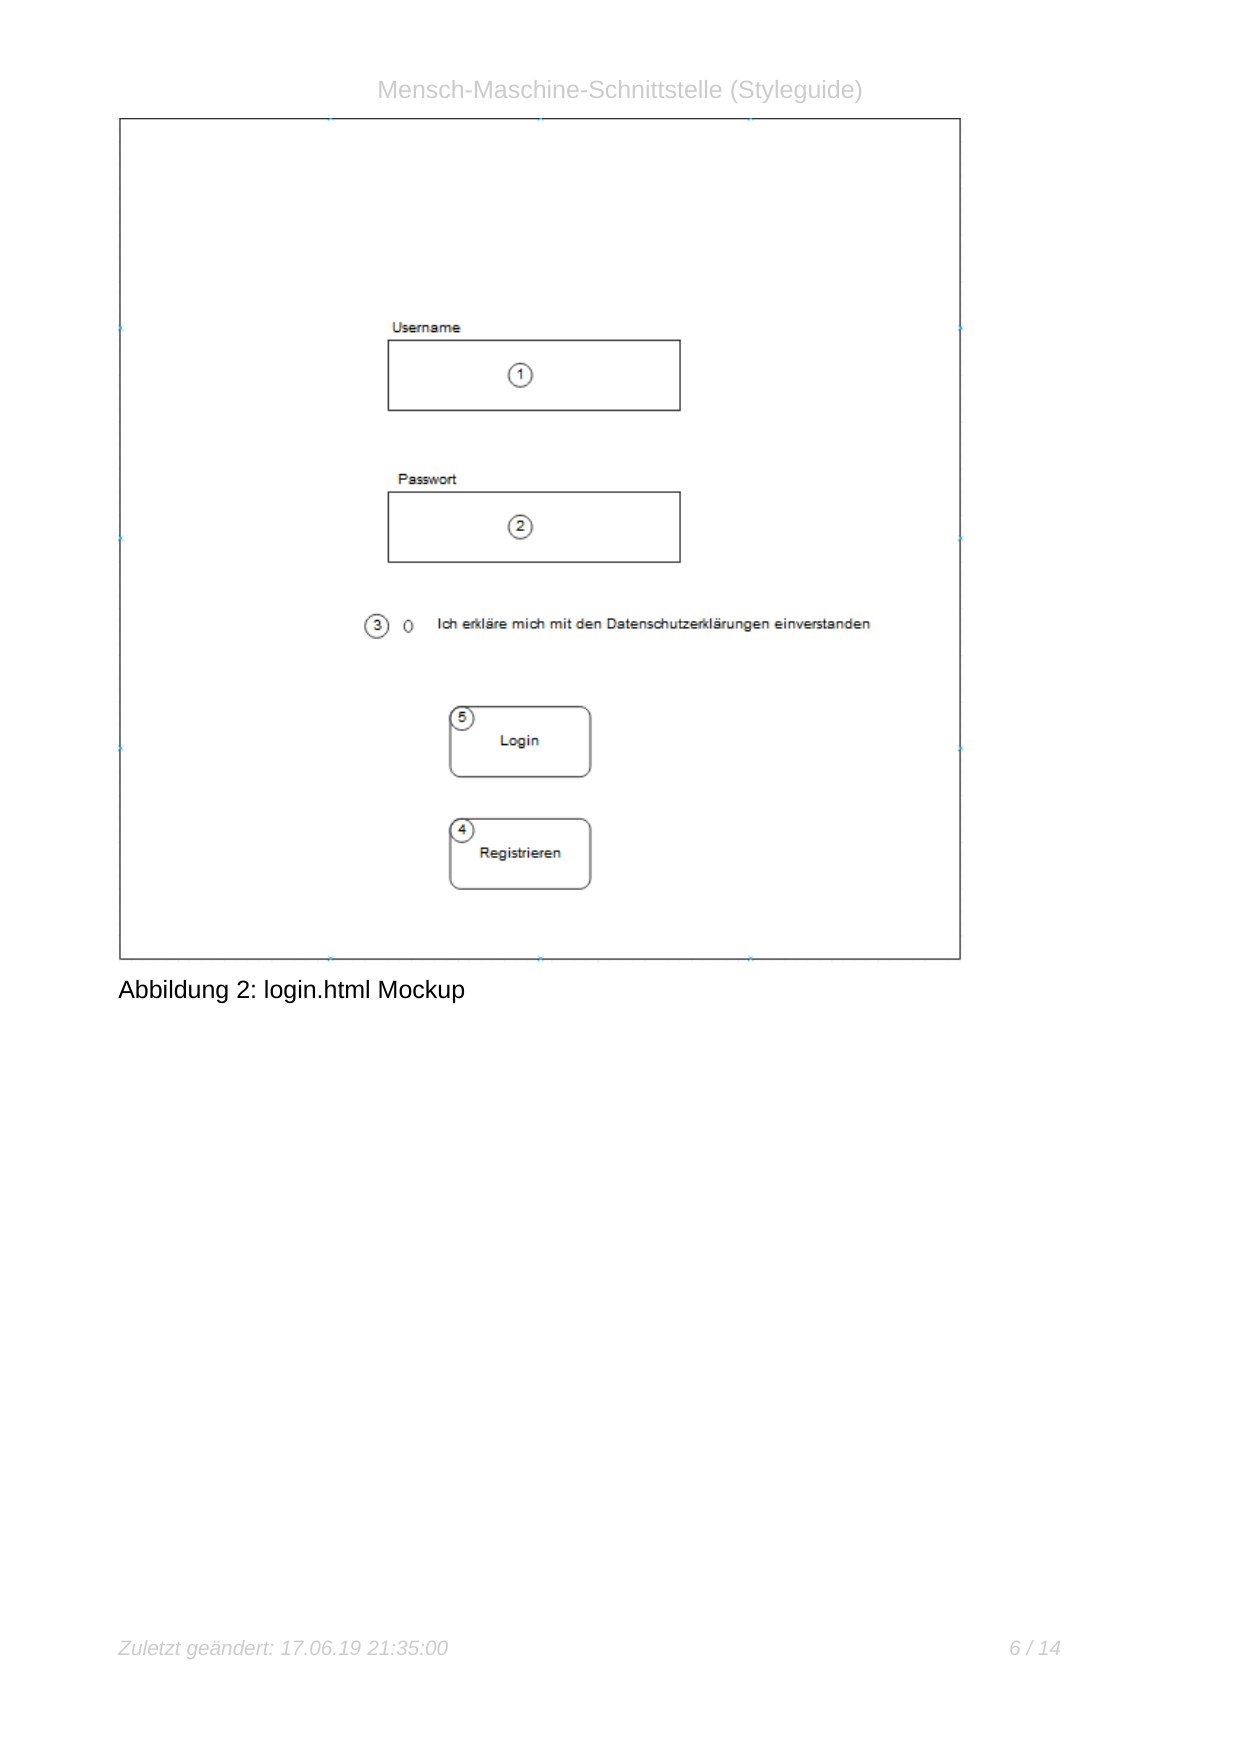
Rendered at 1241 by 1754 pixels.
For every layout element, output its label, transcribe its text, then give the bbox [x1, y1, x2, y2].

text Abbildung 2: login.html Mockup [118, 975, 1122, 1003]
